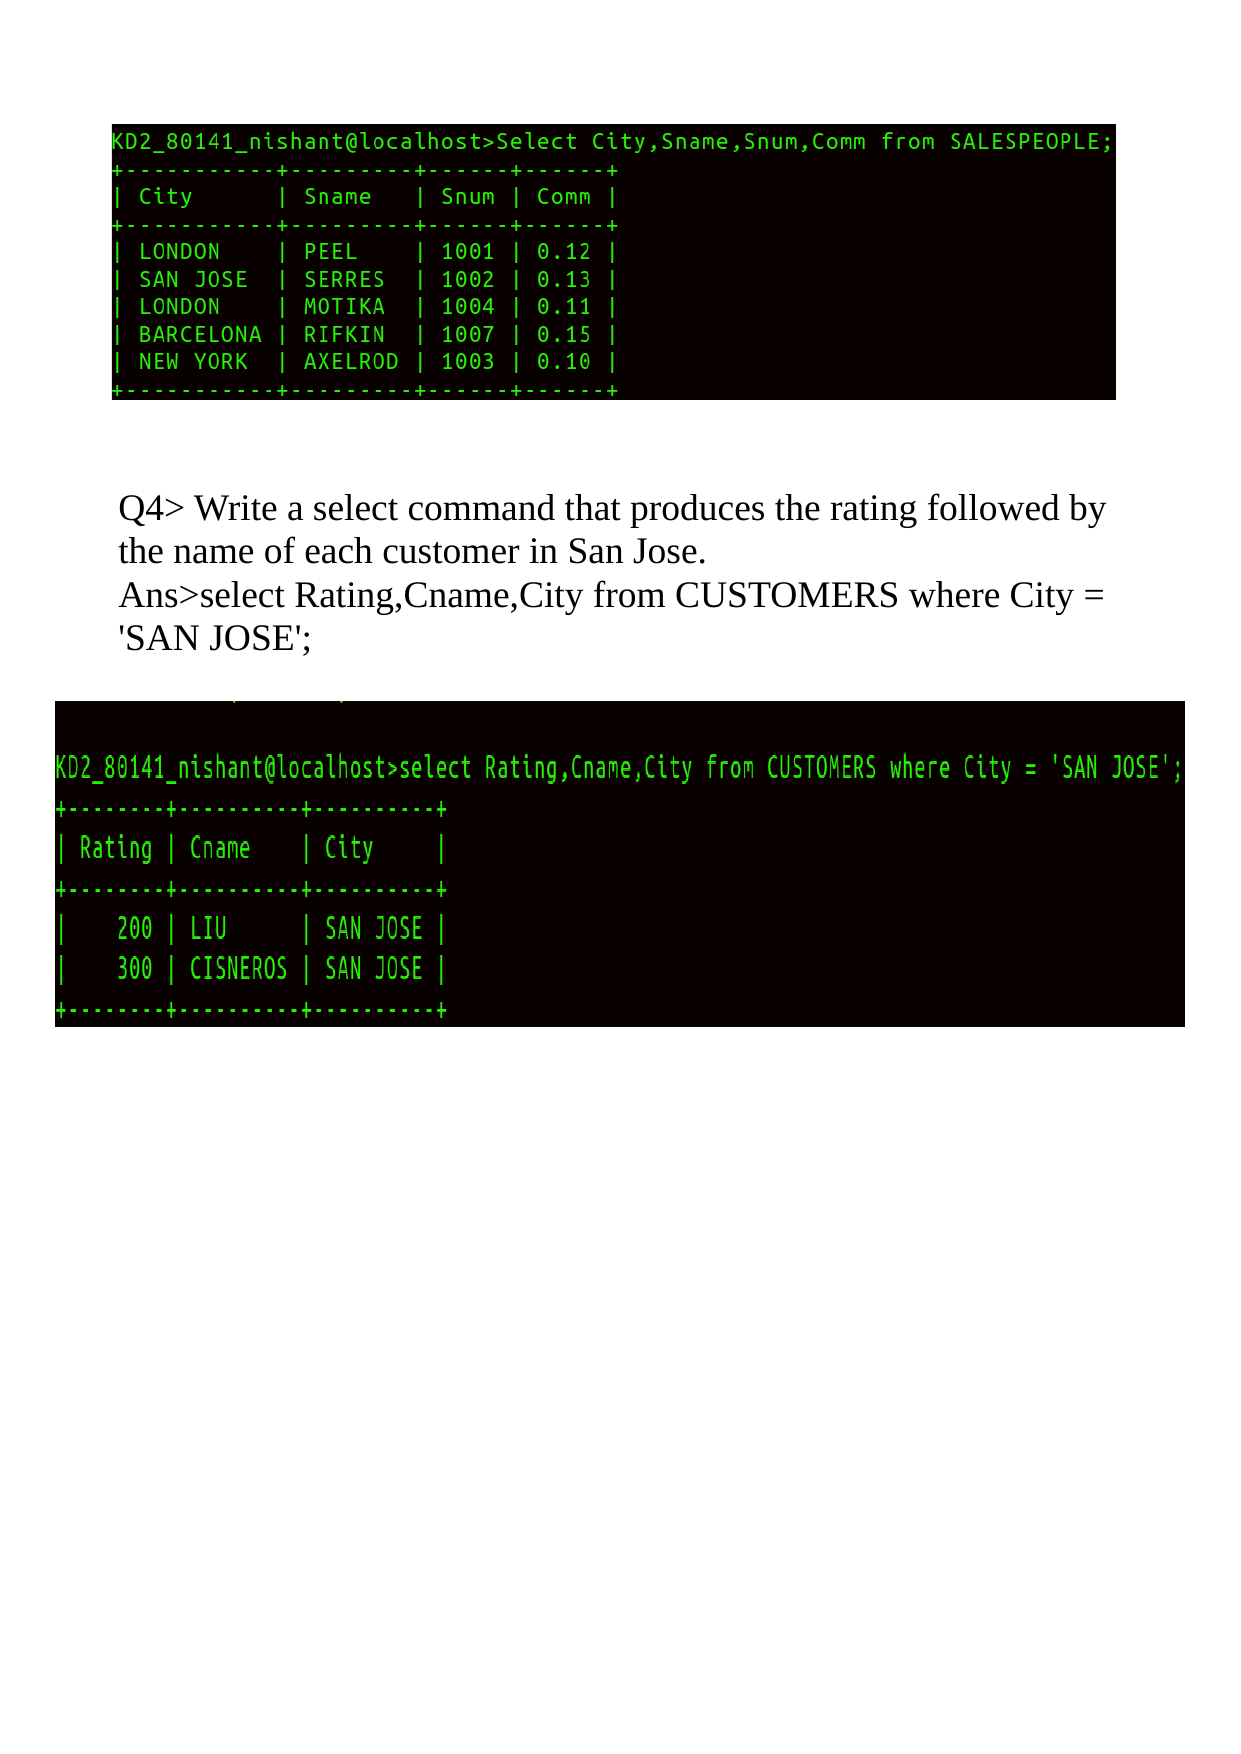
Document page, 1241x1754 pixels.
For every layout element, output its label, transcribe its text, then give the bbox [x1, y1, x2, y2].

picture [55, 701, 1185, 1027]
text Ans>select Rating,Cname,City from CUSTOMERS where City = 'SAN JOSE'; [118, 572, 1122, 658]
text Q4> Write a select command that produces the rating followed by the name of each customer in San Jose. [118, 486, 1122, 572]
picture [111, 124, 1116, 400]
